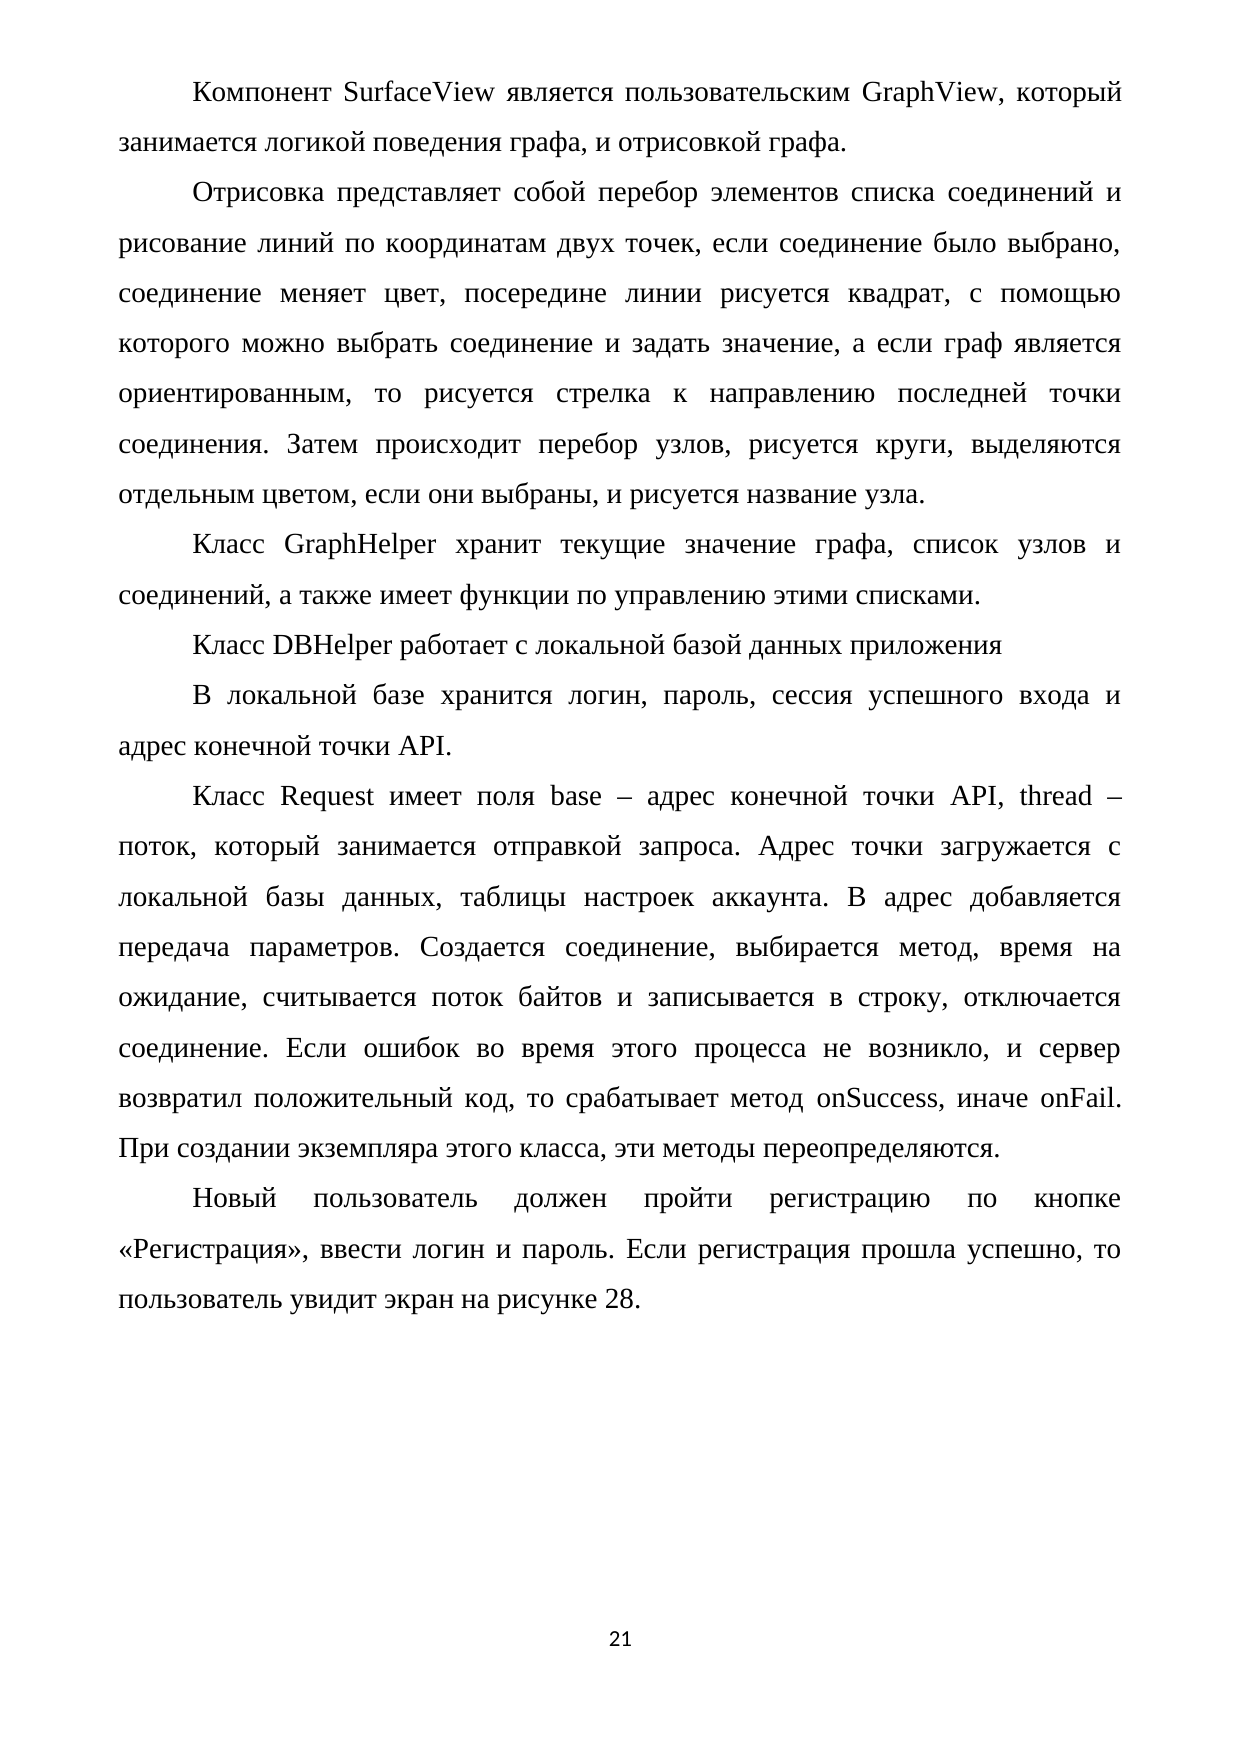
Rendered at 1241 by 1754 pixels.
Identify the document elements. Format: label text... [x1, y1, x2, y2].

text Класс DBHelper работает с локальной базой данных приложения [118, 627, 1122, 661]
text Отрисовка представляет собой перебор элементов списка соединений и рисование линий по координатам двух точек, если соединение было выбрано, соединение меняет цвет, посередине линии рисуется квадрат, с помощью которого можно выбрать соединение и задать значение, а если граф является ориентированным, то рисуется стрелка к направлению последней точки соединения. Затем происходит перебор узлов, рисуется круги, выделяются отдельным цветом, если они выбраны, и рисуется название узла. [118, 174, 1122, 510]
text Новый пользователь должен пройти регистрацию по кнопке «Регистрация», ввести логин и пароль. Если регистрация прошла успешно, то пользователь увидит экран на рисунке 28. [118, 1181, 1122, 1315]
text Класс GraphHelper хранит текущие значение графа, список узлов и соединений, а также имеет функции по управлению этими списками. [118, 527, 1122, 610]
text Класс Request имеет поля base – адрес конечной точки API, thread – поток, который занимается отправкой запроса. Адрес точки загружается с локальной базы данных, таблицы настроек аккаунта. В адрес добавляется передача параметров. Создается соединение, выбирается метод, время на ожидание, считывается поток байтов и записывается в строку, отключается соединение. Если ошибок во время этого процесса не возникло, и сервер возвратил положительный код, то срабатывает метод onSuccess, иначе onFail. При создании экземпляра этого класса, эти методы переопределяются. [118, 778, 1122, 1164]
text В локальной базе хранится логин, пароль, сессия успешного входа и адрес конечной точки API. [118, 677, 1122, 761]
text Компонент SurfaceView является пользовательским GraphView, который занимается логикой поведения графа, и отрисовкой графа. [118, 74, 1122, 158]
